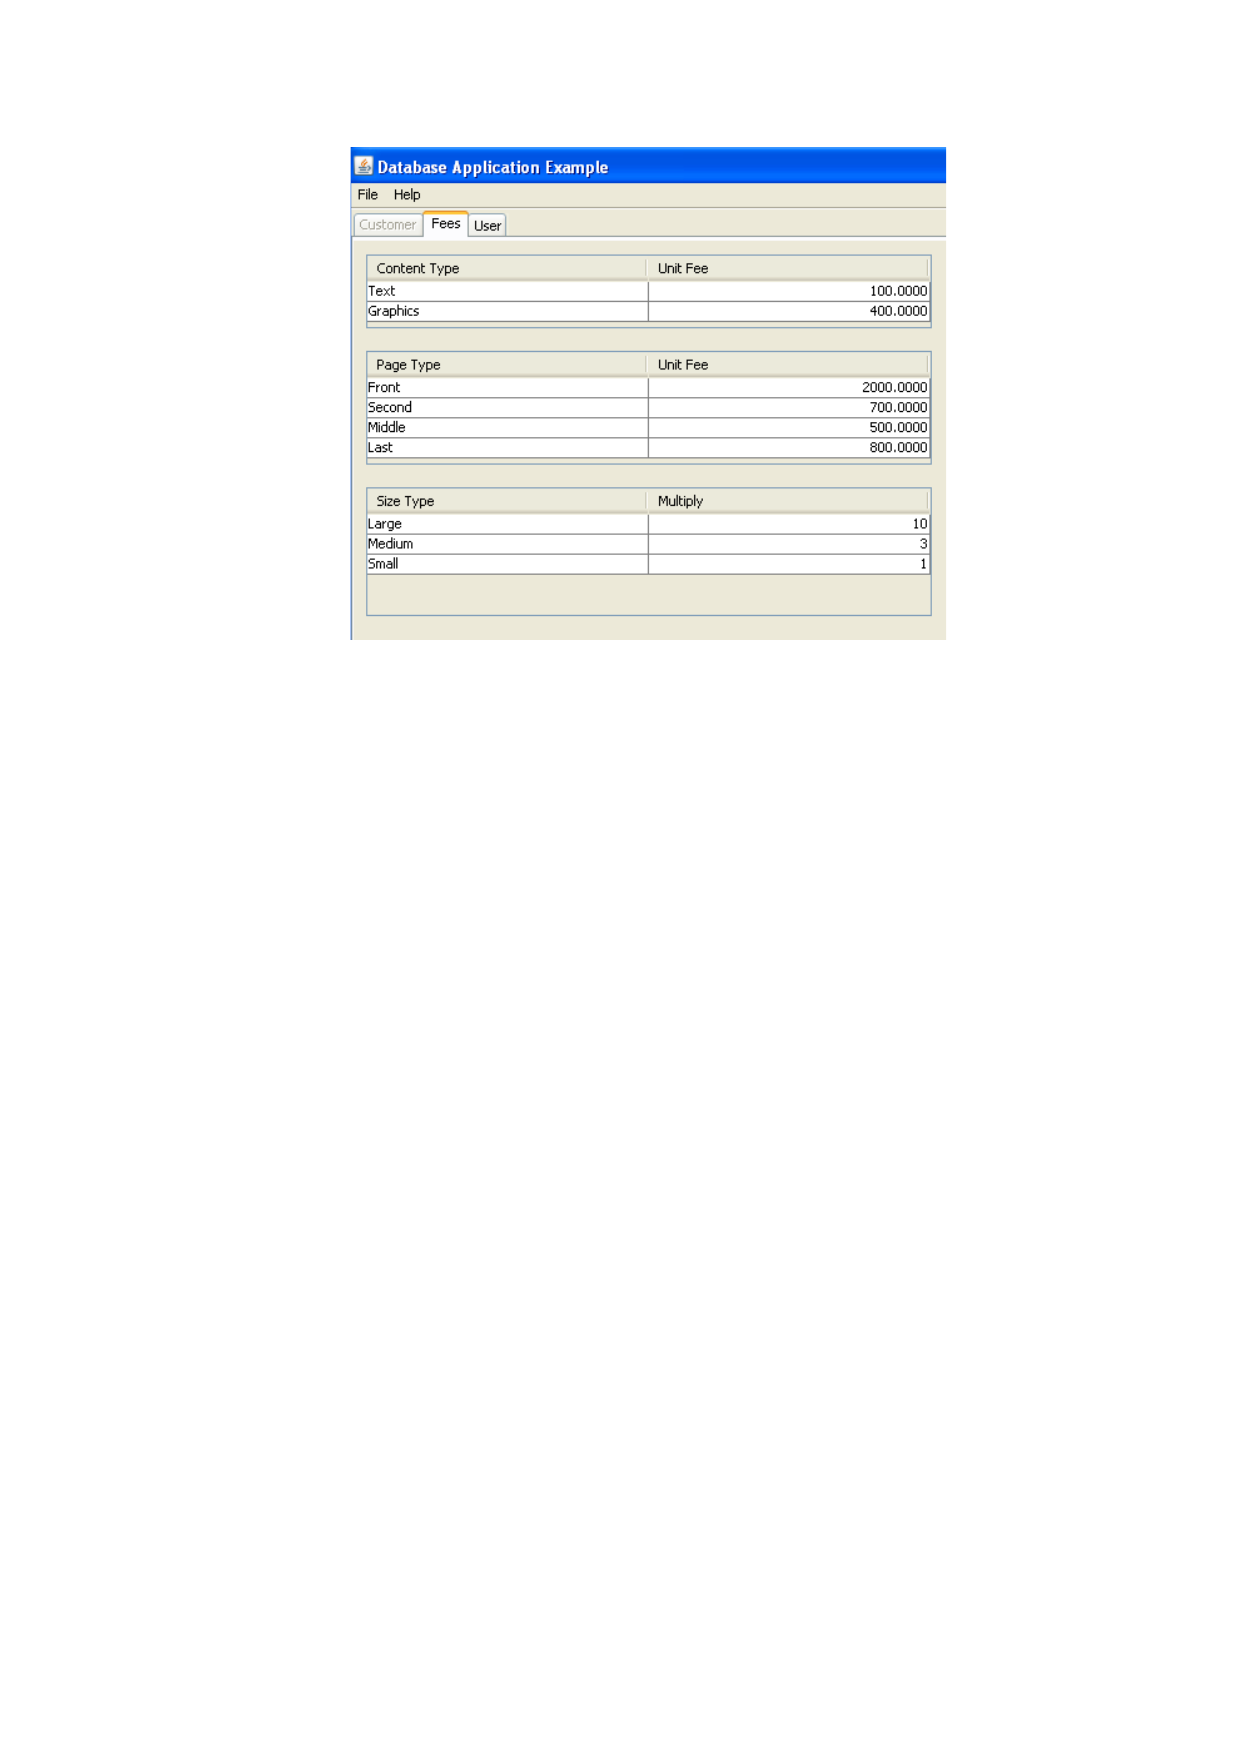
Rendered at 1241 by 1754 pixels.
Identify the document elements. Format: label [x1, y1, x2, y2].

picture [350, 147, 947, 640]
